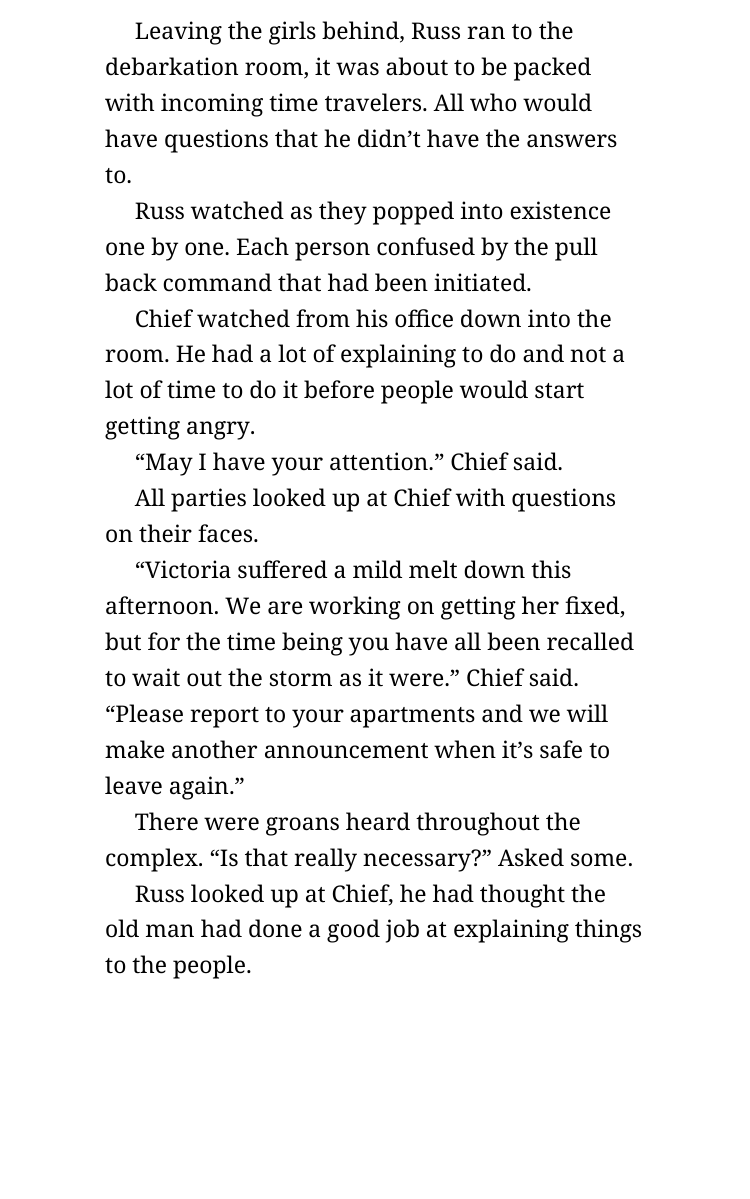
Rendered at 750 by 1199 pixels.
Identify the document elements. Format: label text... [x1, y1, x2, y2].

text There were groans heard throughout the complex. “Is that really necessary?” Asked some. [105, 806, 645, 873]
text Chief watched from his office down into the room. He had a lot of explaining to do and not a lot of time to do it before people would start getting angry. [105, 302, 645, 442]
text “May I have your attention.” Chief said. [105, 446, 645, 477]
text All parties looked up at Chief with questions on their faces. [105, 482, 645, 549]
text Russ watched as they popped into existence one by one. Each person confused by the pull back command that had been initiated. [105, 195, 645, 298]
text Russ looked up at Chief, he had thought the old man had done a good job at explaining things to the people. [105, 877, 645, 981]
text “Victoria suffered a mild melt down this afternoon. We are working on getting her fixed, but for the time being you have all been recalled to wait out the storm as it were.” Chief said. “Please report to your apartments and we will make another announcement when it’s safe to leave again.” [105, 554, 645, 801]
text Leaving the girls behind, Russ ran to the debarkation room, it was about to be packed with incoming time travelers. All who would have questions that he didn’t have the answers to. [105, 15, 645, 190]
